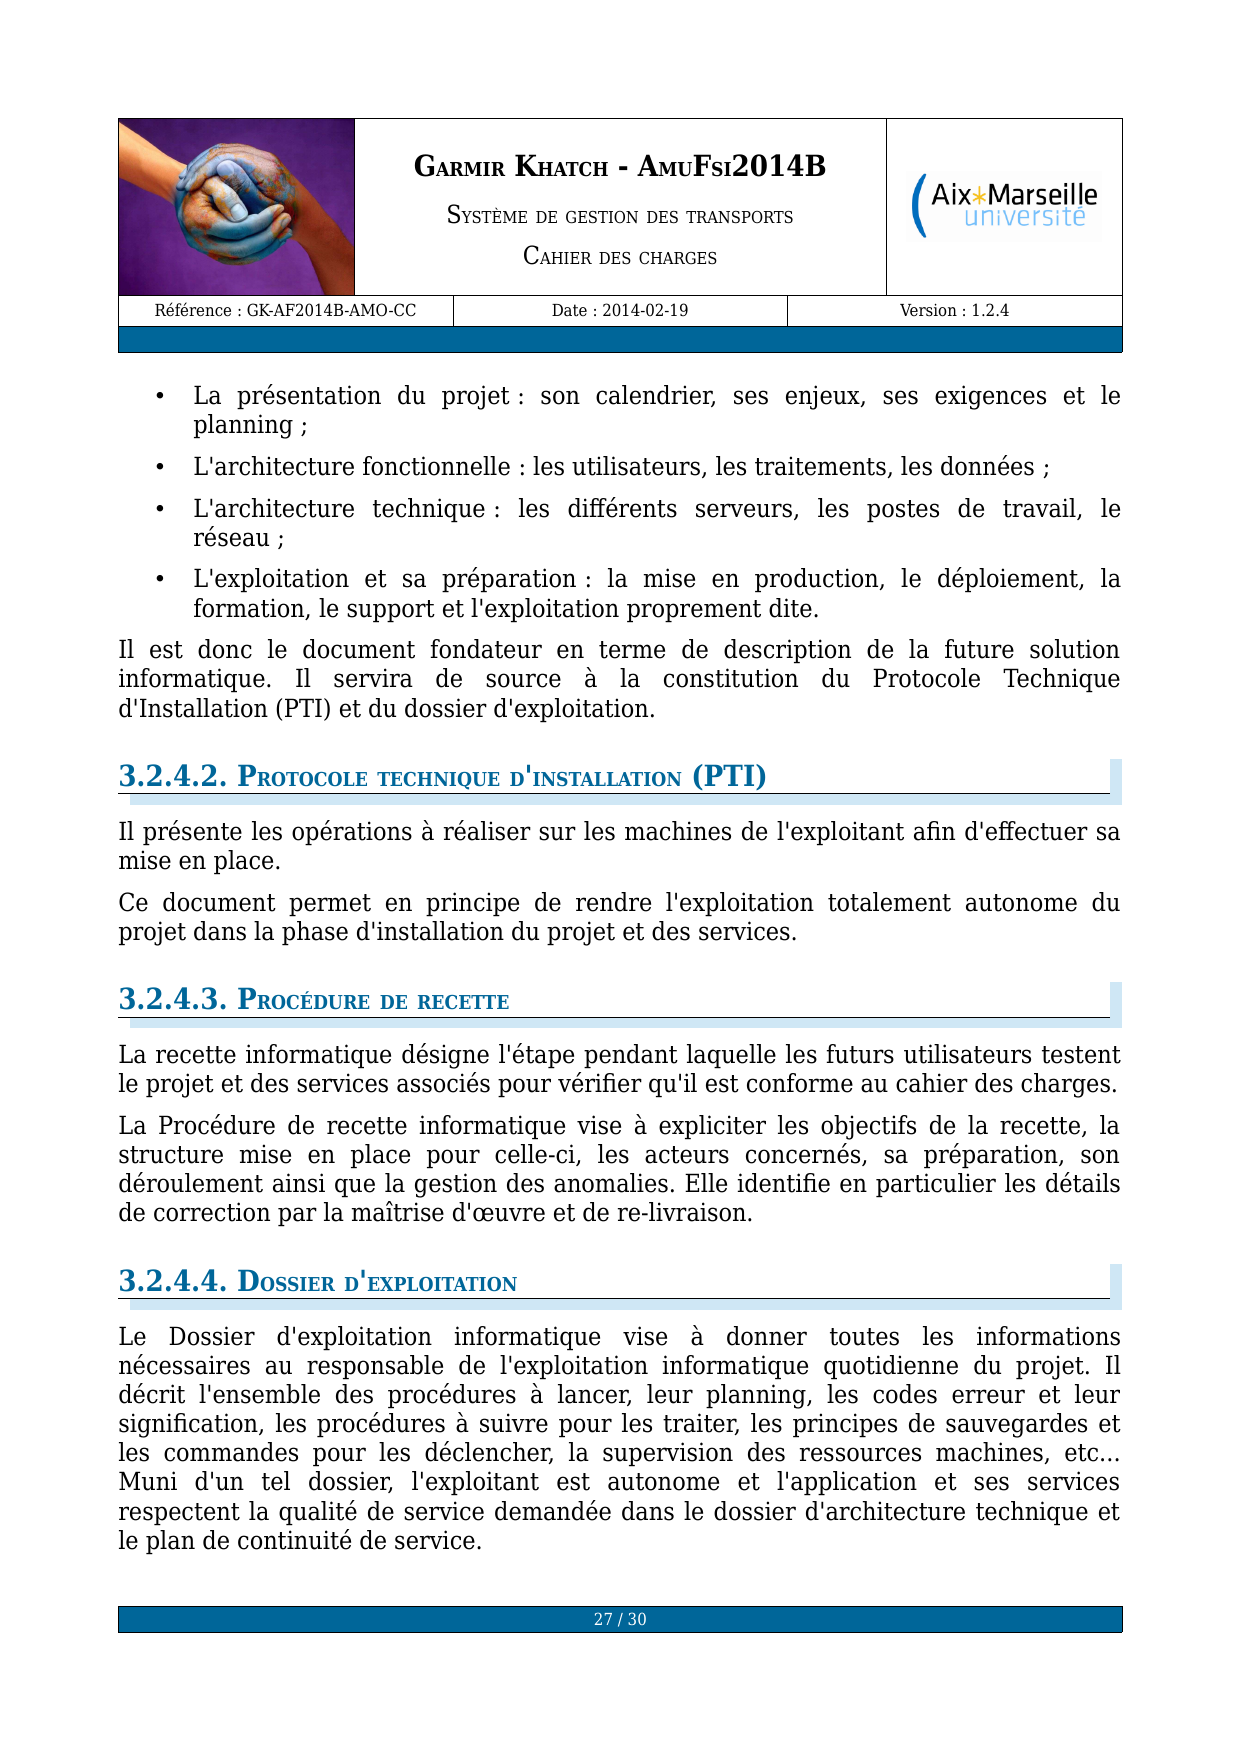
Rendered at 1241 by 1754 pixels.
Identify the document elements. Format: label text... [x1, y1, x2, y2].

subtitle Dossier d'exploitation [118, 1264, 1110, 1298]
subtitle Protocole technique d'installation (PTI) [118, 759, 1110, 793]
picture [119, 119, 354, 295]
text Ce document permet en principe de rendre l'exploitation totalement autonome du projet dans la phase d'installation du projet et des services. [118, 888, 1122, 946]
text La Procédure de recette informatique vise à expliciter les objectifs de la recette, la structure mise en place pour celle-ci, les acteurs concernés, sa préparation, son déroulement ainsi que la gestion des anomalies. Elle identifie en particulier les détails de correction par la maîtrise d'œuvre et de re-livraison. [118, 1111, 1122, 1228]
picture [887, 126, 1122, 288]
subtitle Procédure de recette [118, 982, 1110, 1017]
list La présentation du projet : son calendrier, ses enjeux, ses exigences et le planning ; [156, 381, 1122, 439]
text Le Dossier d'exploitation informatique vise à donner toutes les informations nécessaires au responsable de l'exploitation informatique quotidienne du projet. Il décrit l'ensemble des procédures à lancer, leur planning, les codes erreur et leur signification, les procédures à suivre pour les traiter, les principes de sauvegardes et les commandes pour les déclencher, la supervision des ressources machines, etc... Muni d'un tel dossier, l'exploitant est autonome et l'application et ses services respectent la qualité de service demandée dans le dossier d'architecture technique et le plan de continuité de service. [118, 1322, 1122, 1555]
list L'exploitation et sa préparation : la mise en production, le déploiement, la formation, le support et l'exploitation proprement dite. [156, 564, 1122, 623]
list L'architecture fonctionnelle : les utilisateurs, les traitements, les données ; [156, 452, 1122, 481]
text La recette informatique désigne l'étape pendant laquelle les futurs utilisateurs testent le projet et des services associés pour vérifier qu'il est conforme au cahier des charges. [118, 1040, 1122, 1098]
text Il présente les opérations à réaliser sur les machines de l'exploitant afin d'effectuer sa mise en place. [118, 817, 1122, 875]
text Il est donc le document fondateur en terme de description de la future solution informatique. Il servira de source à la constitution du Protocole Technique d'Installation (PTI) et du dossier d'exploitation. [118, 635, 1122, 723]
list L'architecture technique : les différents serveurs, les postes de travail, le réseau ; [156, 494, 1122, 552]
